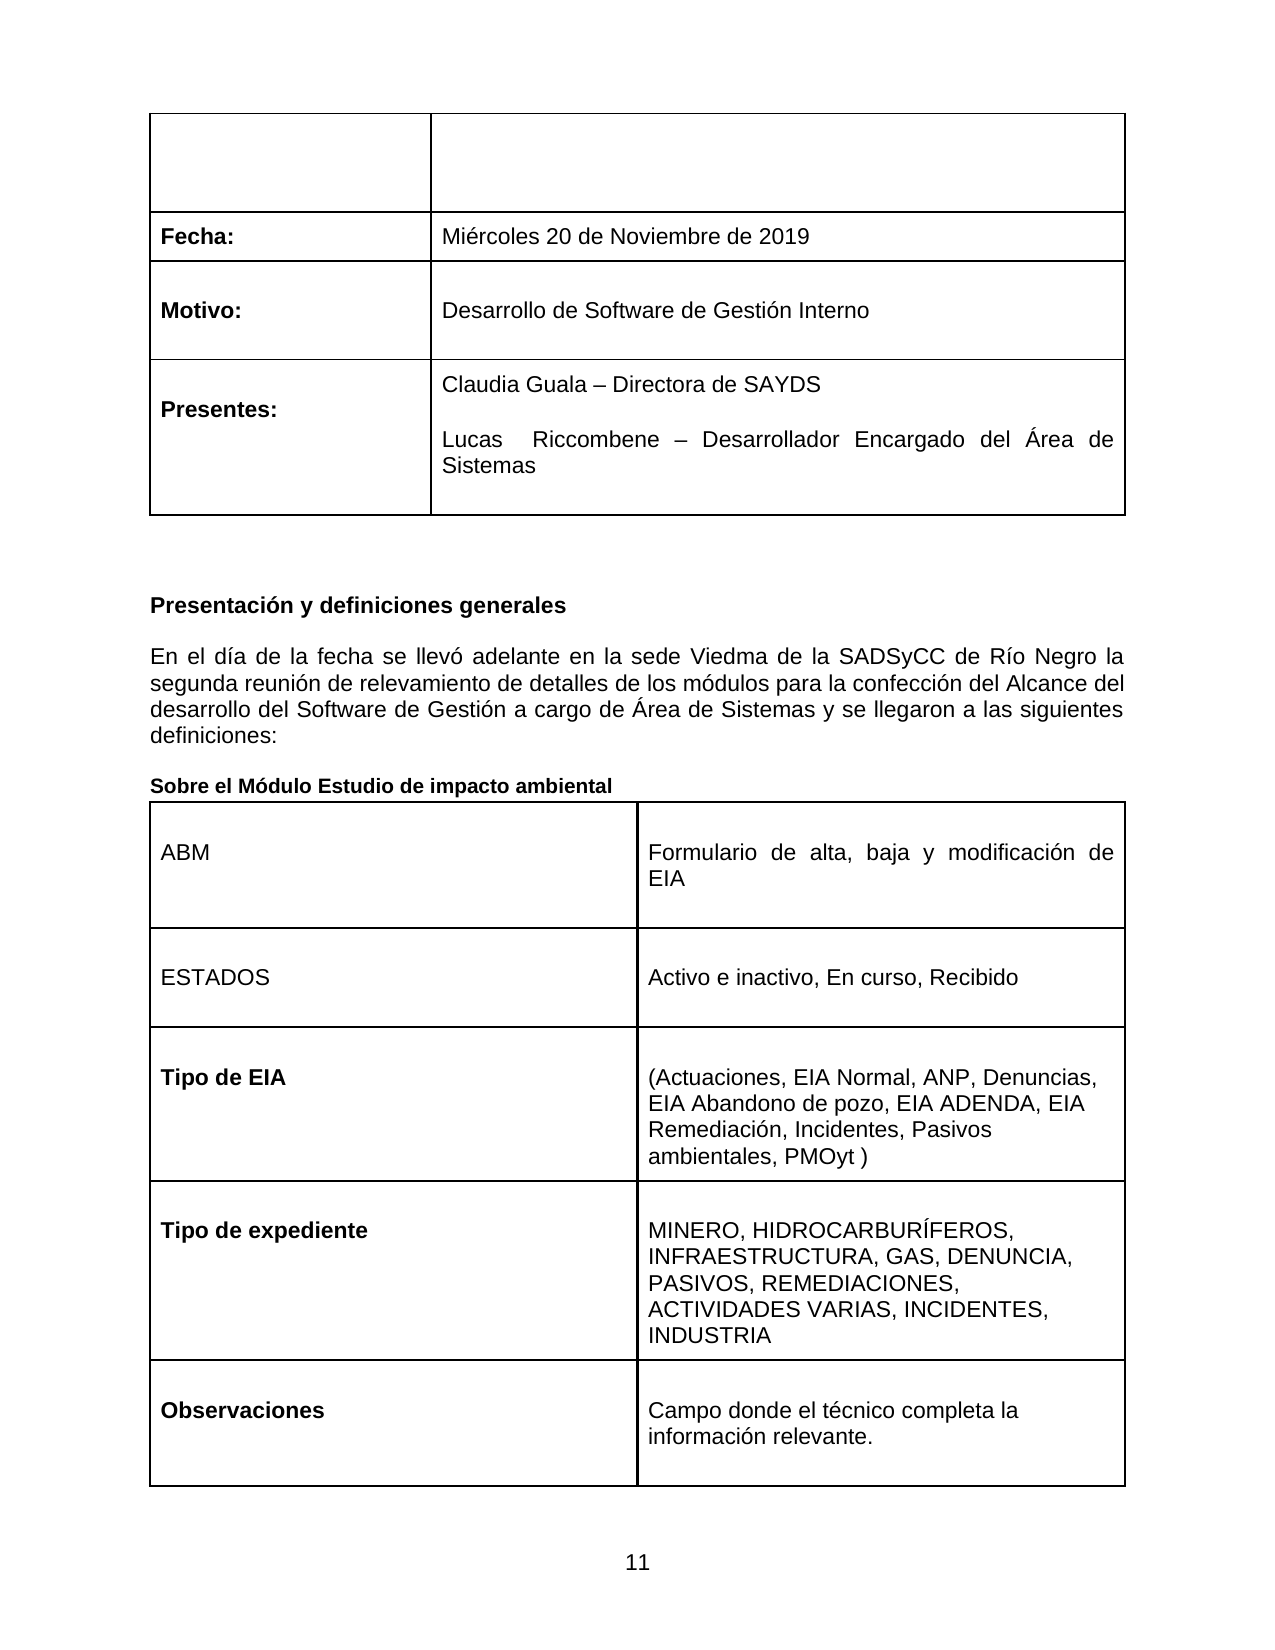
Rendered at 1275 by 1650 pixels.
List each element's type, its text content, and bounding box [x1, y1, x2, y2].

table_cell Miércoles 20 de Noviembre de 2019 [432, 213, 1124, 260]
table_cell Activo e inactivo, En curso, Recibido [639, 929, 1124, 1026]
table_cell Motivo: [151, 262, 430, 359]
table_cell MINERO, HIDROCARBURÍFEROS, INFRAESTRUCTURA, GAS, DENUNCIA, PASIVOS, REMEDIACIONES, ACTIVIDADES VARIAS, INCIDENTES, INDUSTRIA [639, 1182, 1124, 1359]
table_header [432, 114, 1124, 211]
text Sobre el Módulo Estudio de impacto ambiental [150, 774, 1125, 798]
table_header Formulario de alta, baja y modificación de EIA [639, 803, 1124, 927]
table_header [151, 114, 430, 211]
text En el día de la fecha se llevó adelante en la sede Viedma de la SADSyCC de Río Negro la segunda reunión de relevamiento de detalles de los módulos para la confección del Alcance del desarrollo del Software de Gestión a cargo de Área de Sistemas y se llegaron a las siguientes definiciones: [150, 643, 1125, 749]
table_cell (Actuaciones, EIA Normal, ANP, Denuncias, EIA Abandono de pozo, EIA ADENDA, EIA Remediación, Incidentes, Pasivos ambientales, PMOyt ) [639, 1028, 1124, 1179]
text Presentación y definiciones generales [150, 592, 1125, 618]
table_header ABM [151, 803, 636, 927]
table_cell Observaciones [151, 1361, 636, 1485]
table_cell Tipo de expediente [151, 1182, 636, 1359]
table_cell Fecha: [151, 213, 430, 260]
table_cell Tipo de EIA [151, 1028, 636, 1179]
table_cell Claudia Guala – Directora de SAYDS Lucas Riccombene – Desarrollador Encargado del Área de Sistemas [432, 360, 1124, 514]
table_cell Presentes: [151, 360, 430, 514]
table_cell ESTADOS [151, 929, 636, 1026]
table_cell Campo donde el técnico completa la información relevante. [639, 1361, 1124, 1485]
table_cell Desarrollo de Software de Gestión Interno [432, 262, 1124, 359]
